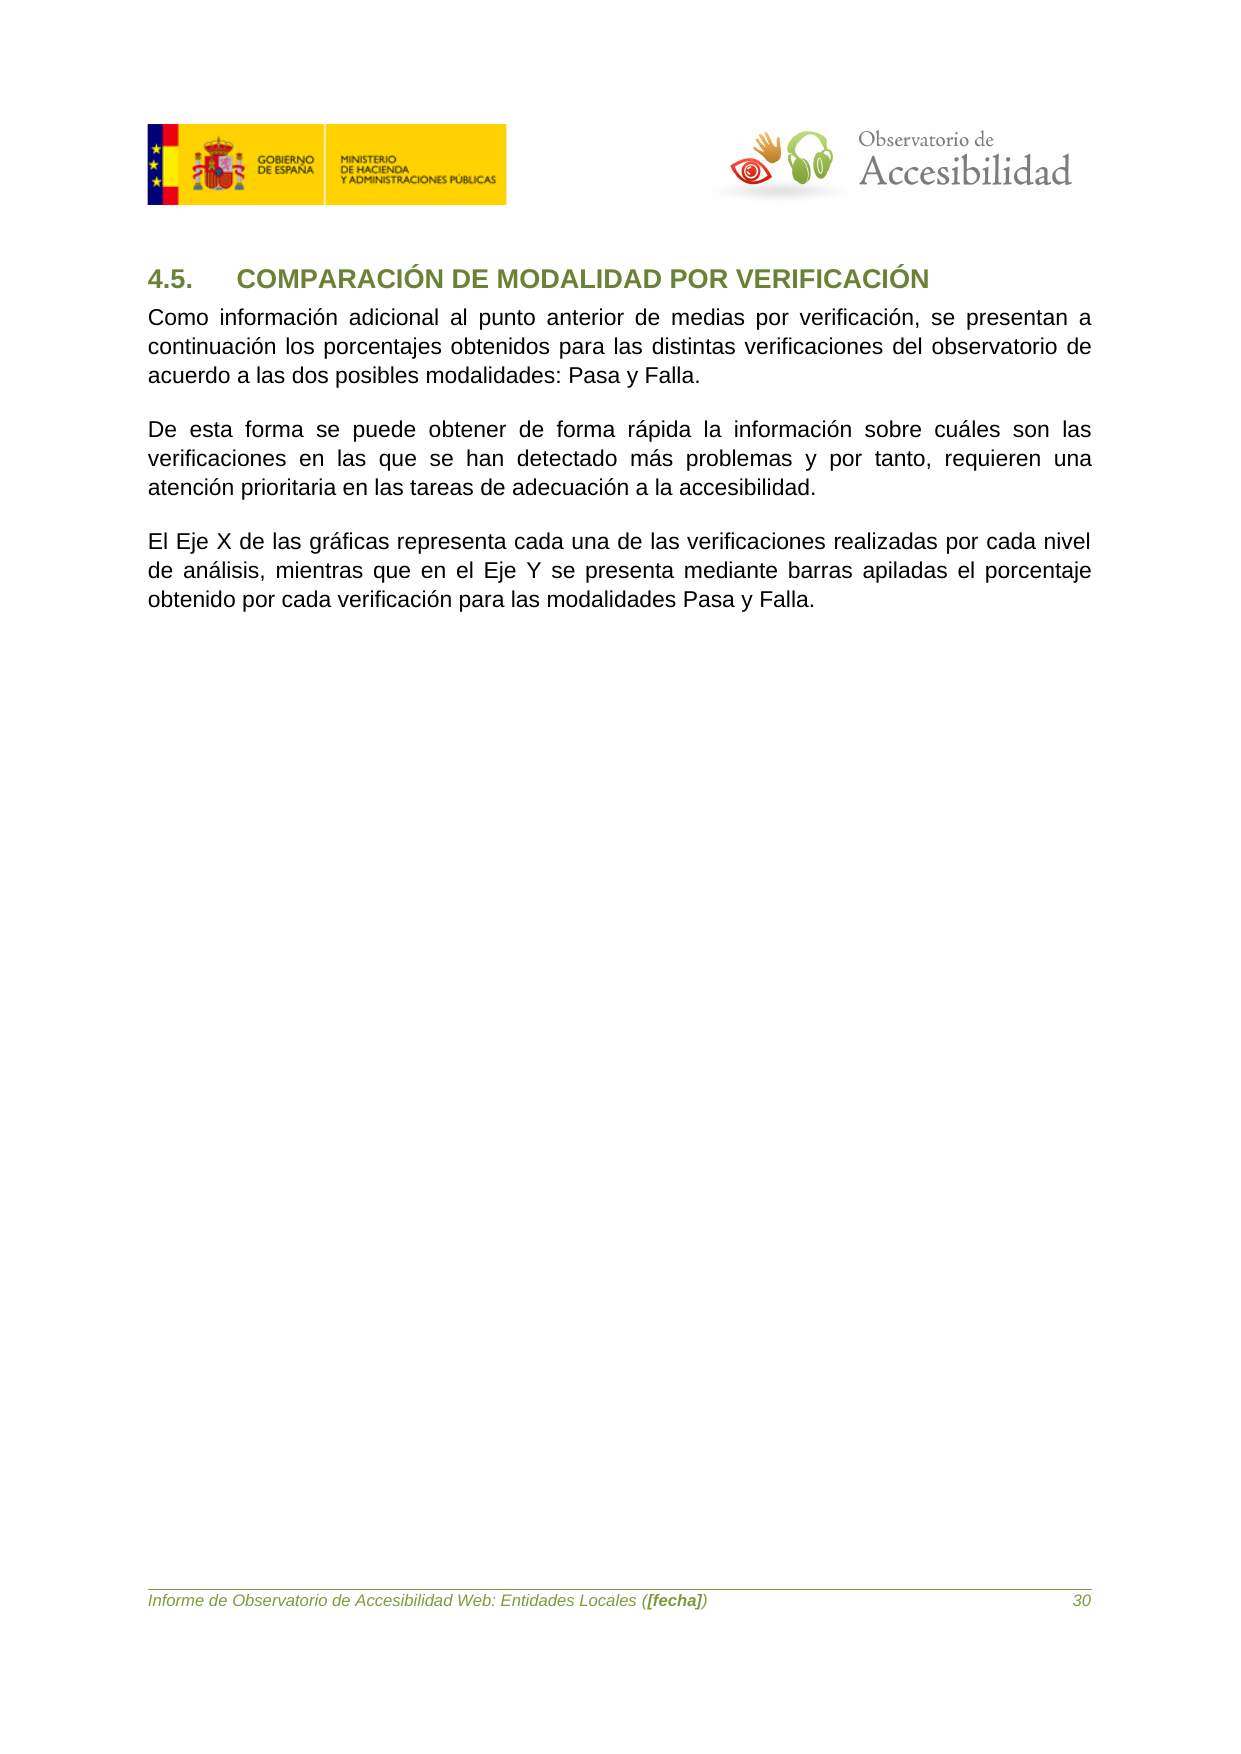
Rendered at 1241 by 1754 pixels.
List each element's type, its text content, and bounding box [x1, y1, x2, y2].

picture [147, 124, 507, 205]
text Como información adicional al punto anterior de medias por verificación, se presentan a continuación los porcentajes obtenidos para las distintas verificaciones del observatorio de acuerdo a las dos posibles modalidades: Pasa y Falla. [148, 304, 1092, 388]
list Comparación de Modalidad por Verificación [148, 263, 1092, 294]
picture [710, 122, 1086, 205]
text De esta forma se puede obtener de forma rápida la información sobre cuáles son las verificaciones en las que se han detectado más problemas y por tanto, requieren una atención prioritaria en las tareas de adecuación a la accesibilidad. [148, 416, 1092, 500]
text El Eje X de las gráficas representa cada una de las verificaciones realizadas por cada nivel de análisis, mientras que en el Eje Y se presenta mediante barras apiladas el porcentaje obtenido por cada verificación para las modalidades Pasa y Falla. [148, 528, 1092, 612]
